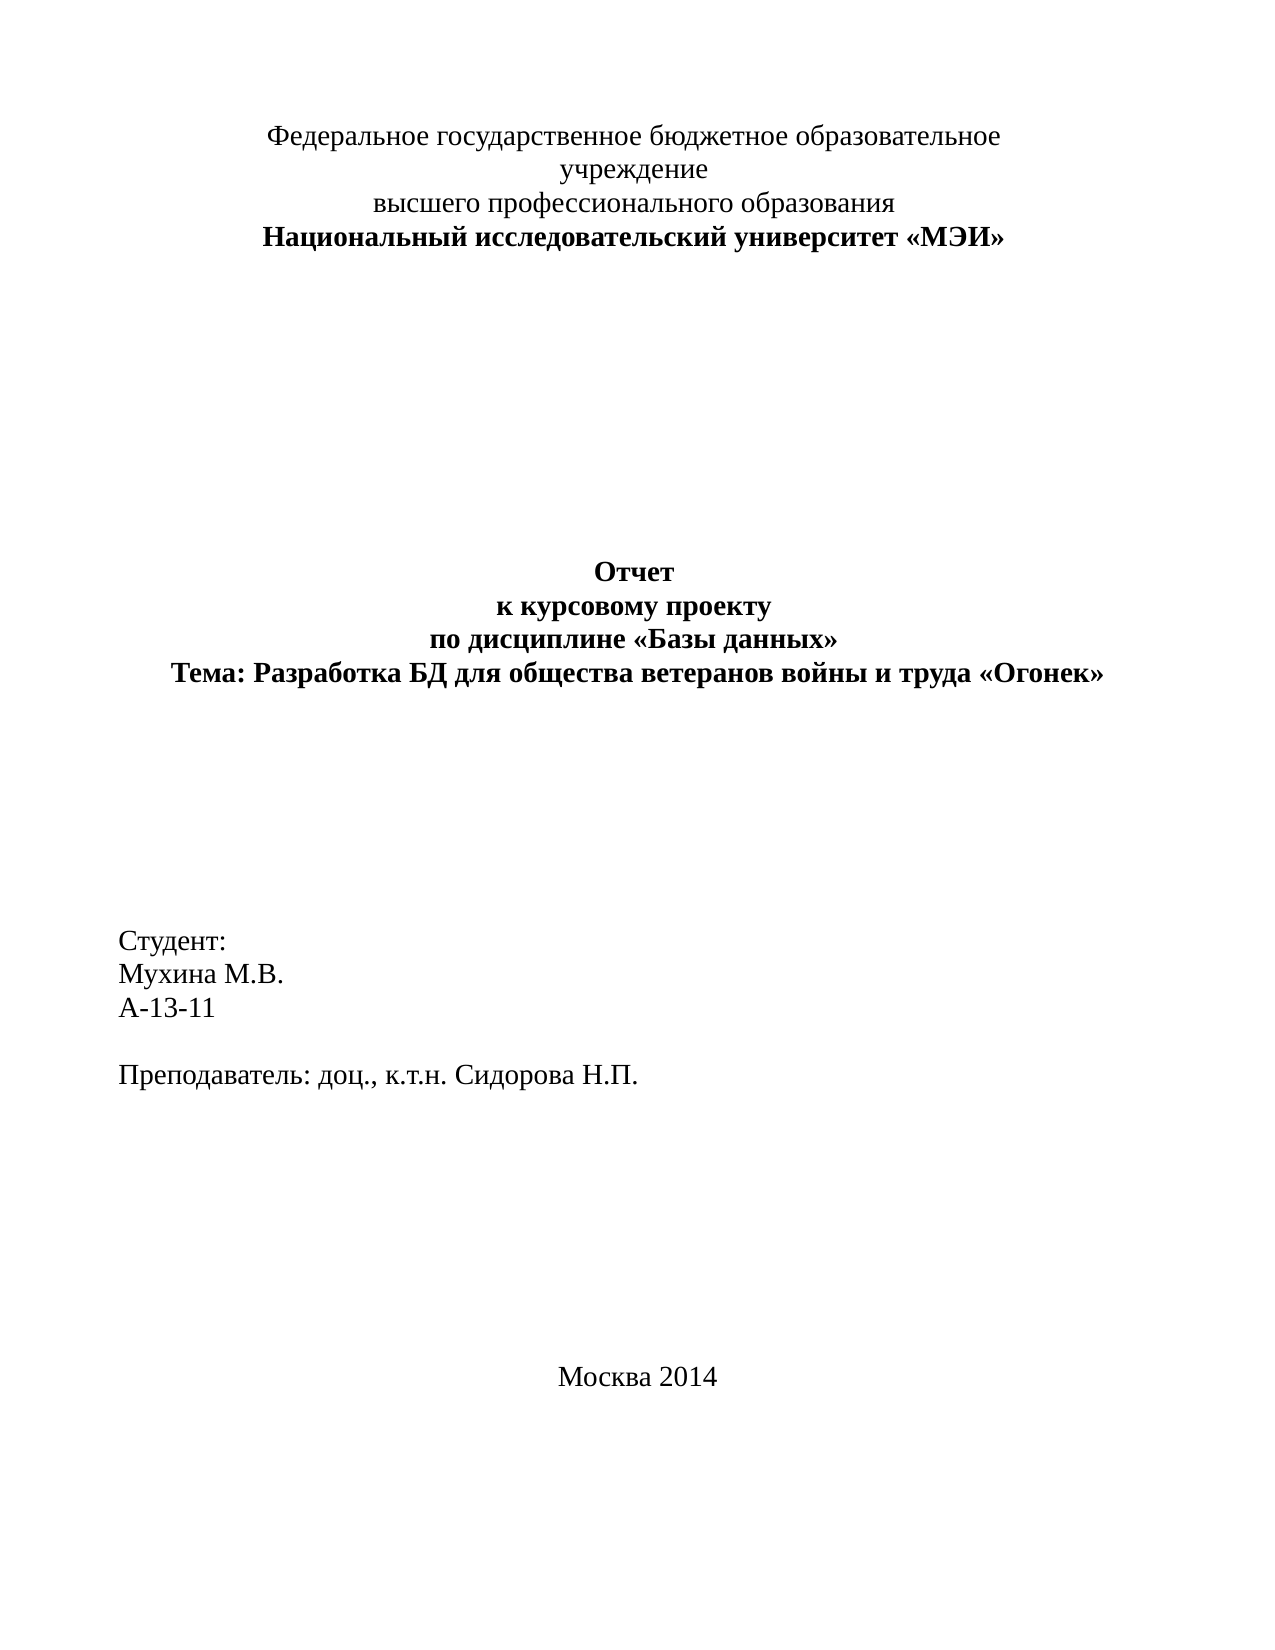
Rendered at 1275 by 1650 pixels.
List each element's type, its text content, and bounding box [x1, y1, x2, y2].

text к курсовому проекту [118, 588, 1157, 621]
text Национальный исследовательский университет «МЭИ» [118, 219, 1157, 252]
text Мухина М.В. [118, 957, 1157, 990]
text учреждение [118, 152, 1157, 185]
text Федеральное государственное бюджетное образовательное [118, 118, 1157, 152]
text Студент: [118, 923, 1157, 957]
text высшего профессионального образования [118, 185, 1157, 219]
text Отчет [118, 554, 1157, 588]
text по дисциплине «Базы данных» [118, 621, 1157, 655]
text Тема: Разработка БД для общества ветеранов войны и труда «Огонек» [118, 655, 1157, 688]
text Москва 2014 [118, 1359, 1157, 1393]
text Преподаватель: доц., к.т.н. Сидорова Н.П. [118, 1057, 1157, 1091]
text А-13-11 [118, 990, 1157, 1024]
